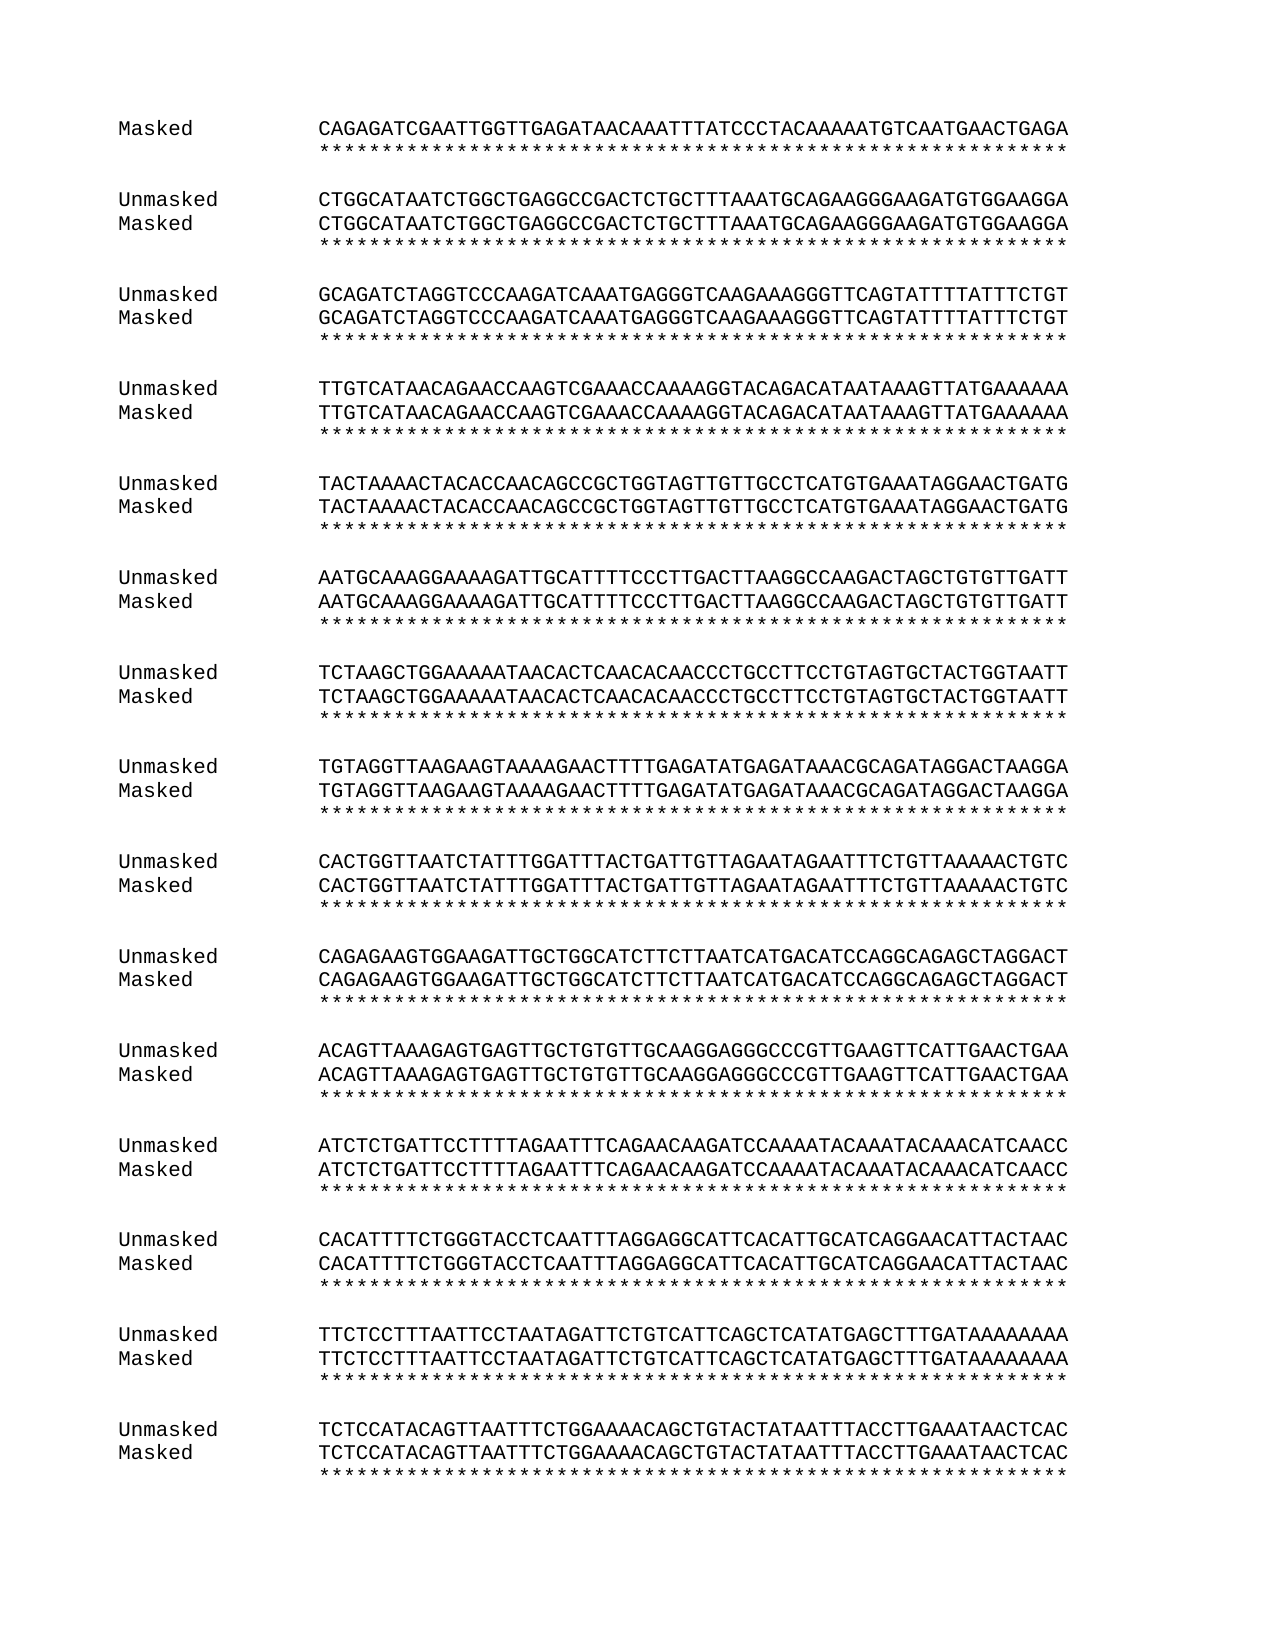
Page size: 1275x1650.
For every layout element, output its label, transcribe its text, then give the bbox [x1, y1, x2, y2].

text Masked CTGGCATAATCTGGCTGAGGCCGACTCTGCTTTAAATGCAGAAGGGAAGATGTGGAAGGA [118, 213, 1157, 236]
text Unmasked TGTAGGTTAAGAAGTAAAAGAACTTTTGAGATATGAGATAAACGCAGATAGGACTAAGGA [118, 757, 1157, 780]
text Masked GCAGATCTAGGTCCCAAGATCAAATGAGGGTCAAGAAAGGGTTCAGTATTTTATTTCTGT [118, 307, 1157, 331]
text ************************************************************ [118, 1277, 1157, 1300]
text ************************************************************ [118, 615, 1157, 638]
text Masked CAGAGATCGAATTGGTTGAGATAACAAATTTATCCCTACAAAAATGTCAATGAACTGAGA [118, 118, 1157, 142]
text Masked AATGCAAAGGAAAAGATTGCATTTTCCCTTGACTTAAGGCCAAGACTAGCTGTGTTGATT [118, 591, 1157, 615]
text Unmasked CACTGGTTAATCTATTTGGATTTACTGATTGTTAGAATAGAATTTCTGTTAAAAACTGTC [118, 851, 1157, 875]
text Unmasked TTGTCATAACAGAACCAAGTCGAAACCAAAAGGTACAGACATAATAAAGTTATGAAAAAA [118, 378, 1157, 402]
text Unmasked CACATTTTCTGGGTACCTCAATTTAGGAGGCATTCACATTGCATCAGGAACATTACTAAC [118, 1229, 1157, 1253]
text ************************************************************ [118, 426, 1157, 449]
text Unmasked ACAGTTAAAGAGTGAGTTGCTGTGTTGCAAGGAGGGCCCGTTGAAGTTCATTGAACTGAA [118, 1040, 1157, 1064]
text Unmasked AATGCAAAGGAAAAGATTGCATTTTCCCTTGACTTAAGGCCAAGACTAGCTGTGTTGATT [118, 567, 1157, 591]
text Masked CAGAGAAGTGGAAGATTGCTGGCATCTTCTTAATCATGACATCCAGGCAGAGCTAGGACT [118, 969, 1157, 993]
text Masked CACTGGTTAATCTATTTGGATTTACTGATTGTTAGAATAGAATTTCTGTTAAAAACTGTC [118, 875, 1157, 898]
text Unmasked TCTCCATACAGTTAATTTCTGGAAAACAGCTGTACTATAATTTACCTTGAAATAACTCAC [118, 1419, 1157, 1442]
text ************************************************************ [118, 236, 1157, 260]
text Masked ACAGTTAAAGAGTGAGTTGCTGTGTTGCAAGGAGGGCCCGTTGAAGTTCATTGAACTGAA [118, 1064, 1157, 1088]
text Unmasked ATCTCTGATTCCTTTTAGAATTTCAGAACAAGATCCAAAATACAAATACAAACATCAACC [118, 1135, 1157, 1158]
text Masked TTGTCATAACAGAACCAAGTCGAAACCAAAAGGTACAGACATAATAAAGTTATGAAAAAA [118, 402, 1157, 426]
text ************************************************************ [118, 142, 1157, 165]
text ************************************************************ [118, 898, 1157, 922]
text ************************************************************ [118, 993, 1157, 1017]
text Masked TACTAAAACTACACCAACAGCCGCTGGTAGTTGTTGCCTCATGTGAAATAGGAACTGATG [118, 496, 1157, 520]
text Masked TCTAAGCTGGAAAAATAACACTCAACACAACCCTGCCTTCCTGTAGTGCTACTGGTAATT [118, 686, 1157, 709]
text Masked CACATTTTCTGGGTACCTCAATTTAGGAGGCATTCACATTGCATCAGGAACATTACTAAC [118, 1253, 1157, 1277]
text Masked TTCTCCTTTAATTCCTAATAGATTCTGTCATTCAGCTCATATGAGCTTTGATAAAAAAAA [118, 1348, 1157, 1371]
text ************************************************************ [118, 709, 1157, 733]
text Masked ATCTCTGATTCCTTTTAGAATTTCAGAACAAGATCCAAAATACAAATACAAACATCAACC [118, 1158, 1157, 1182]
text ************************************************************ [118, 1466, 1157, 1489]
text ************************************************************ [118, 804, 1157, 827]
text Unmasked TTCTCCTTTAATTCCTAATAGATTCTGTCATTCAGCTCATATGAGCTTTGATAAAAAAAA [118, 1324, 1157, 1348]
text Masked TGTAGGTTAAGAAGTAAAAGAACTTTTGAGATATGAGATAAACGCAGATAGGACTAAGGA [118, 780, 1157, 804]
text Unmasked CAGAGAAGTGGAAGATTGCTGGCATCTTCTTAATCATGACATCCAGGCAGAGCTAGGACT [118, 946, 1157, 969]
text Unmasked TCTAAGCTGGAAAAATAACACTCAACACAACCCTGCCTTCCTGTAGTGCTACTGGTAATT [118, 662, 1157, 686]
text ************************************************************ [118, 1088, 1157, 1111]
text ************************************************************ [118, 331, 1157, 354]
text ************************************************************ [118, 520, 1157, 544]
text Unmasked TACTAAAACTACACCAACAGCCGCTGGTAGTTGTTGCCTCATGTGAAATAGGAACTGATG [118, 473, 1157, 496]
text ************************************************************ [118, 1371, 1157, 1395]
text ************************************************************ [118, 1182, 1157, 1206]
text Masked TCTCCATACAGTTAATTTCTGGAAAACAGCTGTACTATAATTTACCTTGAAATAACTCAC [118, 1442, 1157, 1466]
text Unmasked GCAGATCTAGGTCCCAAGATCAAATGAGGGTCAAGAAAGGGTTCAGTATTTTATTTCTGT [118, 284, 1157, 307]
text Unmasked CTGGCATAATCTGGCTGAGGCCGACTCTGCTTTAAATGCAGAAGGGAAGATGTGGAAGGA [118, 189, 1157, 213]
